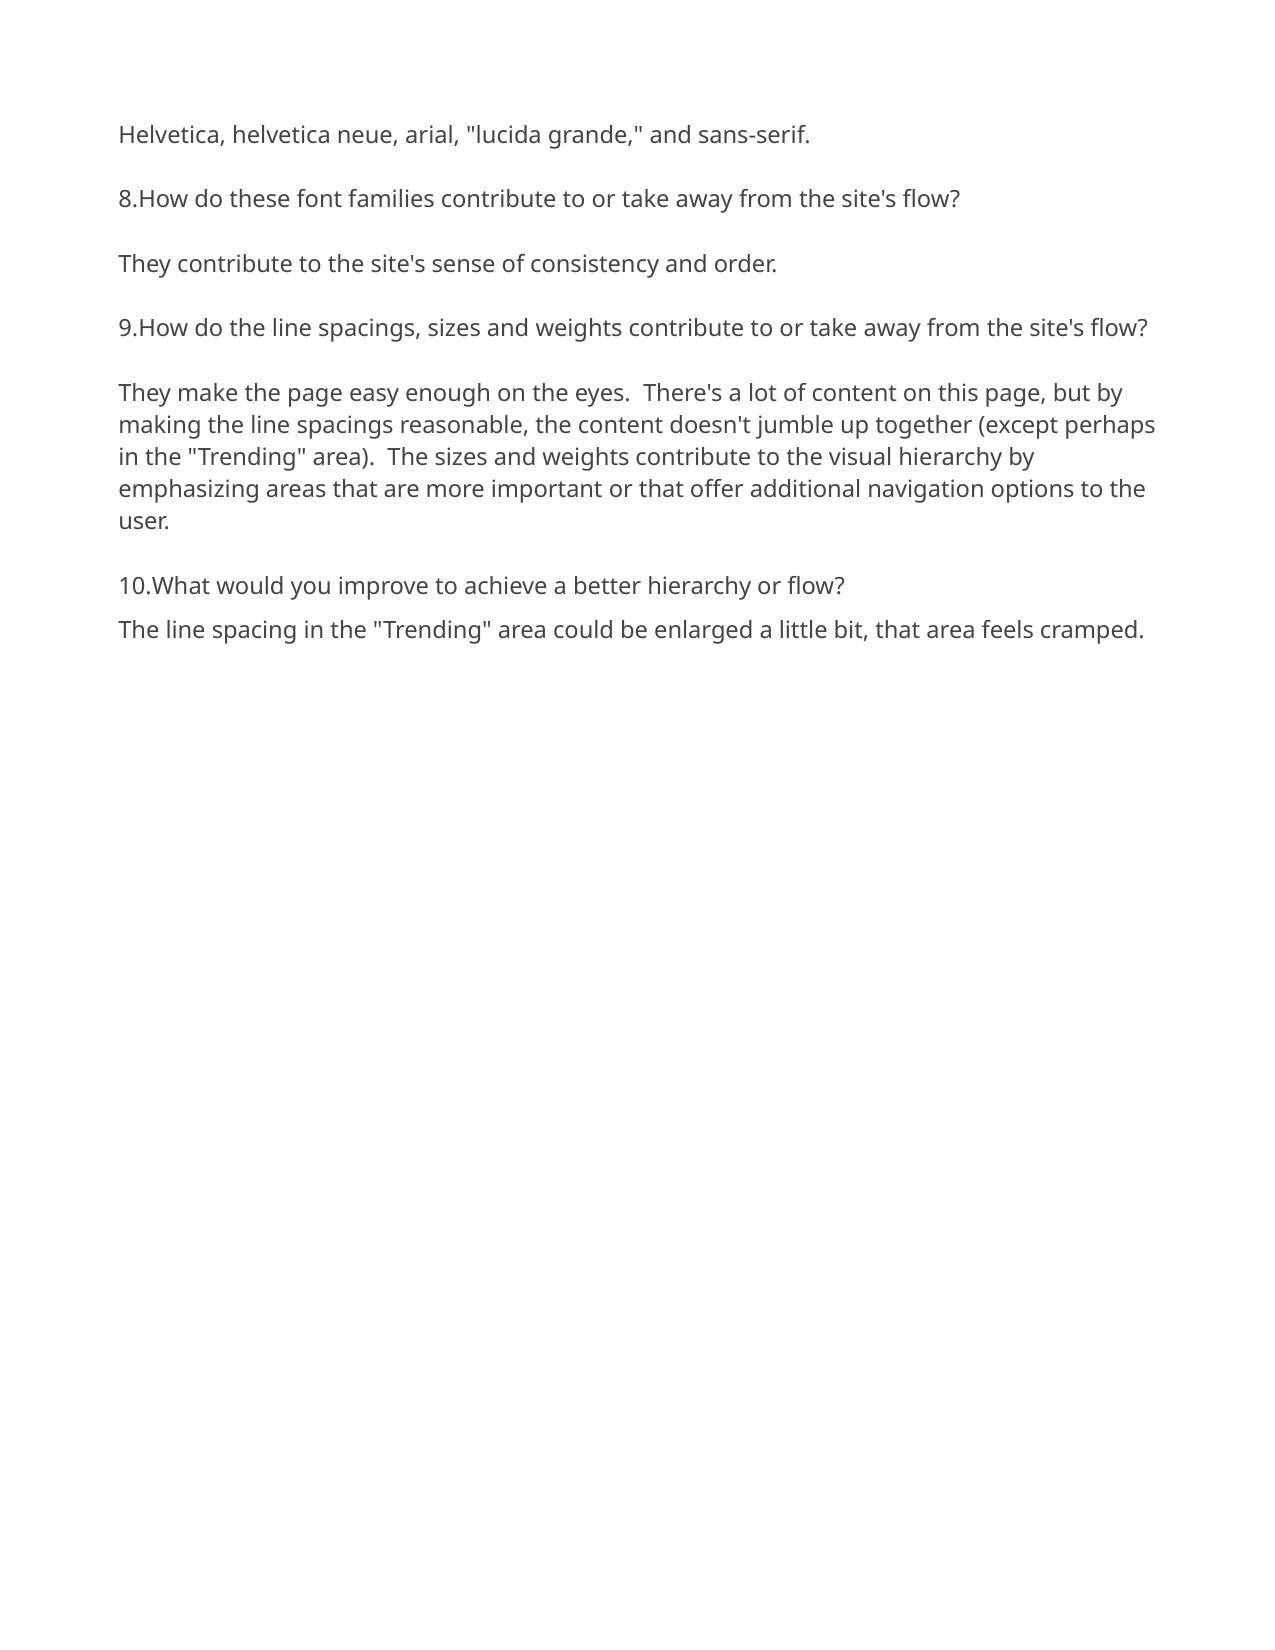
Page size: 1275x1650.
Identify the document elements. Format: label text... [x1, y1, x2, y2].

text They make the page easy enough on the eyes. There's a lot of content on this page, but by making the line spacings reasonable, the content doesn't jumble up together (except perhaps in the "Trending" area). The sizes and weights contribute to the visual hierarchy by emphasizing areas that are more important or that offer additional navigation options to the user. [118, 376, 1157, 537]
list What would you improve to achieve a better hierarchy or flow? [118, 569, 1157, 601]
list How do the line spacings, sizes and weights contribute to or take away from the site's flow? [118, 311, 1157, 343]
text The line spacing in the "Trending" area could be enlarged a little bit, that area feels cramped. [118, 613, 1157, 646]
text Helvetica, helvetica neue, arial, "lucida grande," and sans-serif. [118, 118, 1157, 150]
text They contribute to the site's sense of consistency and order. [118, 247, 1157, 279]
list How do these font families contribute to or take away from the site's flow? [118, 182, 1157, 215]
